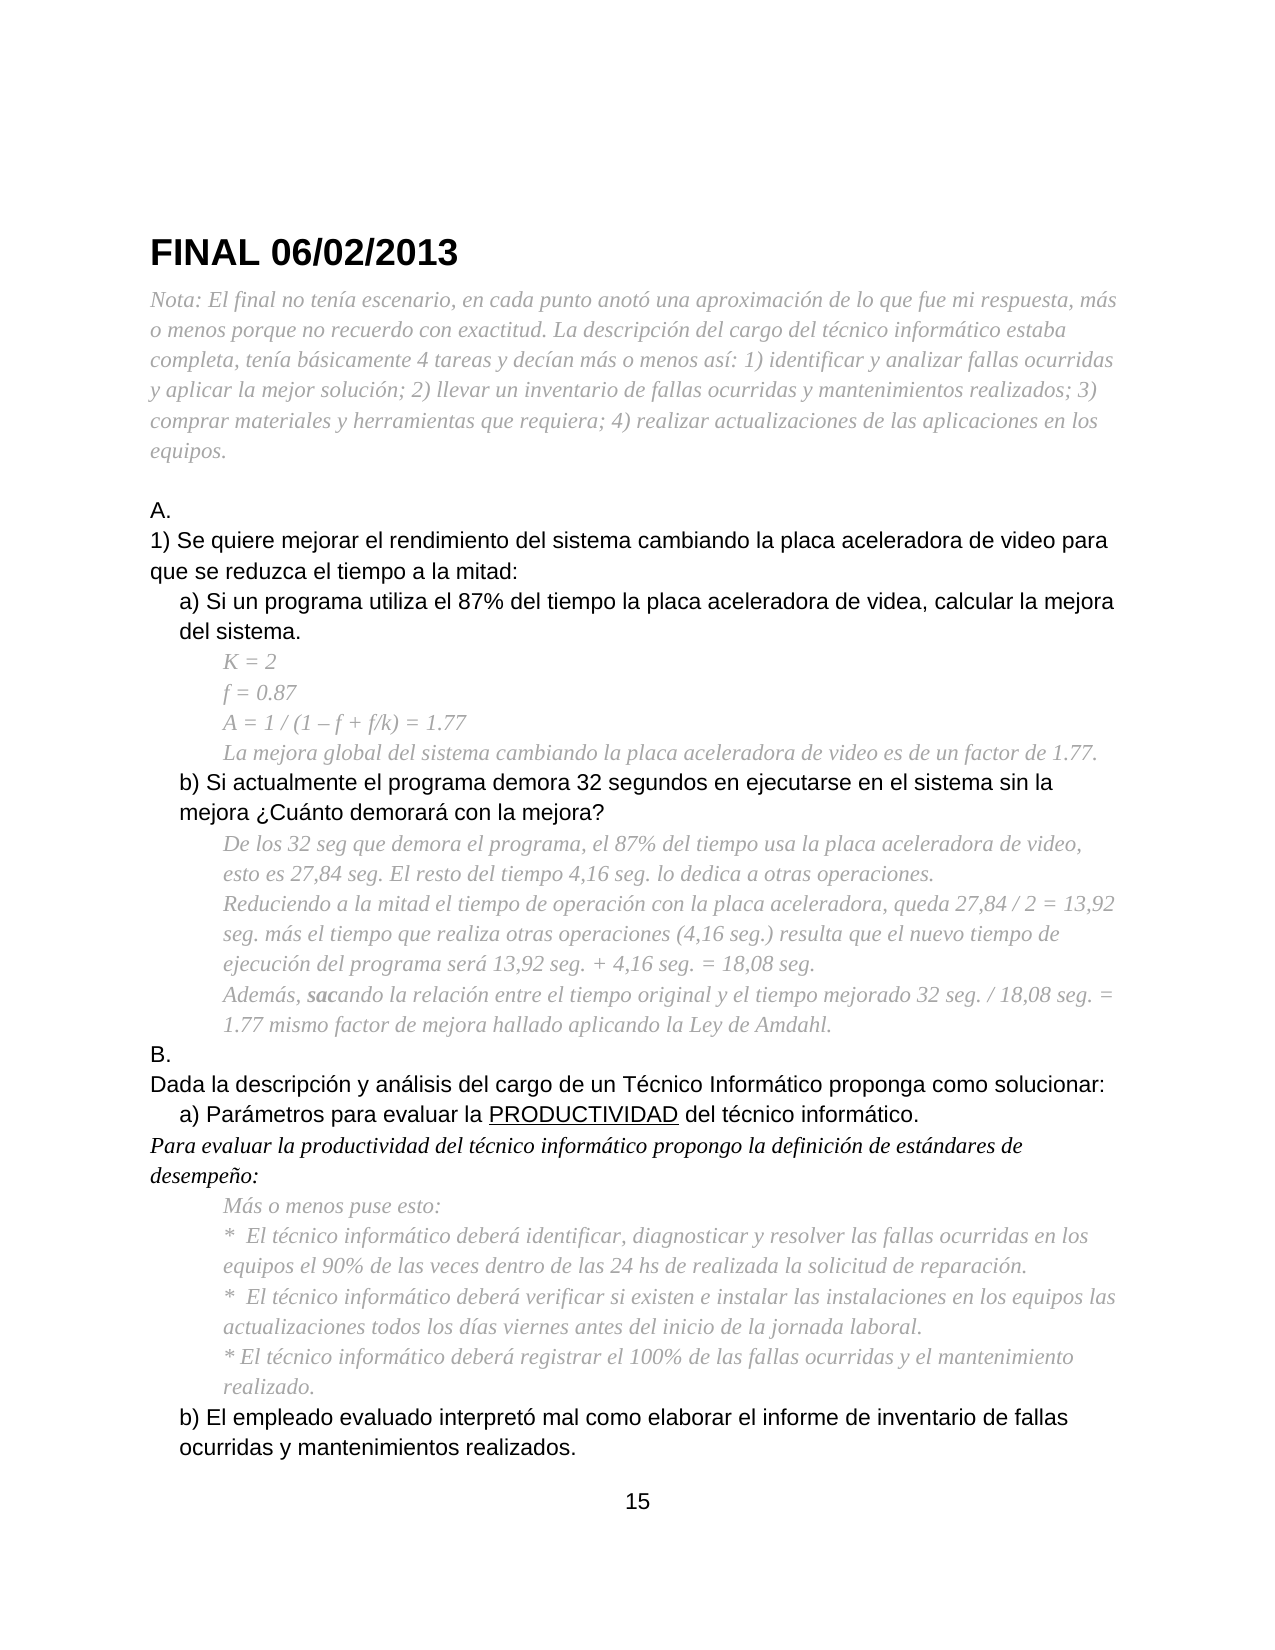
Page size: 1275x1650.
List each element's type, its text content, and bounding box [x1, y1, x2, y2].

text B. [150, 1041, 1125, 1067]
text * El técnico informático deberá identificar, diagnosticar y resolver las fallas ocurridas en los equipos el 90% de las veces dentro de las 24 hs de realizada la solicitud de reparación. [223, 1222, 1125, 1279]
text 1) Se quiere mejorar el rendimiento del sistema cambiando la placa aceleradora de video para que se reduzca el tiempo a la mitad: [150, 527, 1125, 584]
text A. [150, 497, 1125, 524]
text b) El empleado evaluado interpretó mal como elaborar el informe de inventario de fallas ocurridas y mantenimientos realizados. [179, 1403, 1125, 1460]
text La mejora global del sistema cambiando la placa aceleradora de video es de un factor de 1.77. [223, 739, 1125, 765]
text a) Parámetros para evaluar la PRODUCTIVIDAD del técnico informático. [179, 1101, 1125, 1128]
text Para evaluar la productividad del técnico informático propongo la definición de estándares de desempeño: [150, 1132, 1125, 1188]
text Más o menos puse esto: [223, 1192, 1125, 1218]
text Dada la descripción y análisis del cargo de un Técnico Informático proponga como solucionar: [150, 1071, 1125, 1098]
subtitle FINAL 06/02/2013 [150, 230, 1125, 273]
text K = 2 [223, 648, 1125, 675]
text * El técnico informático deberá registrar el 100% de las fallas ocurridas y el mantenimiento realizado. [223, 1343, 1125, 1400]
text Además, sacando la relación entre el tiempo original y el tiempo mejorado 32 seg. / 18,08 seg. = 1.77 mismo factor de mejora hallado aplicando la Ley de Amdahl. [223, 981, 1125, 1037]
text Nota: El final no tenía escenario, en cada punto anotó una aproximación de lo que fue mi respuesta, más o menos porque no recuerdo con exactitud. La descripción del cargo del técnico informático estaba completa, tenía básicamente 4 tareas y decían más o menos así: 1) identificar y analizar fallas ocurridas y aplicar la mejor solución; 2) llevar un inventario de fallas ocurridas y mantenimientos realizados; 3) comprar materiales y herramientas que requiera; 4) realizar actualizaciones de las aplicaciones en los equipos. [150, 286, 1125, 463]
text De los 32 seg que demora el programa, el 87% del tiempo usa la placa aceleradora de video, esto es 27,84 seg. El resto del tiempo 4,16 seg. lo dedica a otras operaciones. [223, 829, 1125, 886]
text A = 1 / (1 – f + f/k) = 1.77 [223, 709, 1125, 735]
text * El técnico informático deberá verificar si existen e instalar las instalaciones en los equipos las actualizaciones todos los días viernes antes del inicio de la jornada laboral. [223, 1283, 1125, 1339]
text f = 0.87 [223, 678, 1125, 705]
text a) Si un programa utiliza el 87% del tiempo la placa aceleradora de videa, calcular la mejora del sistema. [179, 588, 1125, 644]
text Reduciendo a la mitad el tiempo de operación con la placa aceleradora, queda 27,84 / 2 = 13,92 seg. más el tiempo que realiza otras operaciones (4,16 seg.) resulta que el nuevo tiempo de ejecución del programa será 13,92 seg. + 4,16 seg. = 18,08 seg. [223, 890, 1125, 977]
text b) Si actualmente el programa demora 32 segundos en ejecutarse en el sistema sin la mejora ¿Cuánto demorará con la mejora? [179, 769, 1125, 826]
